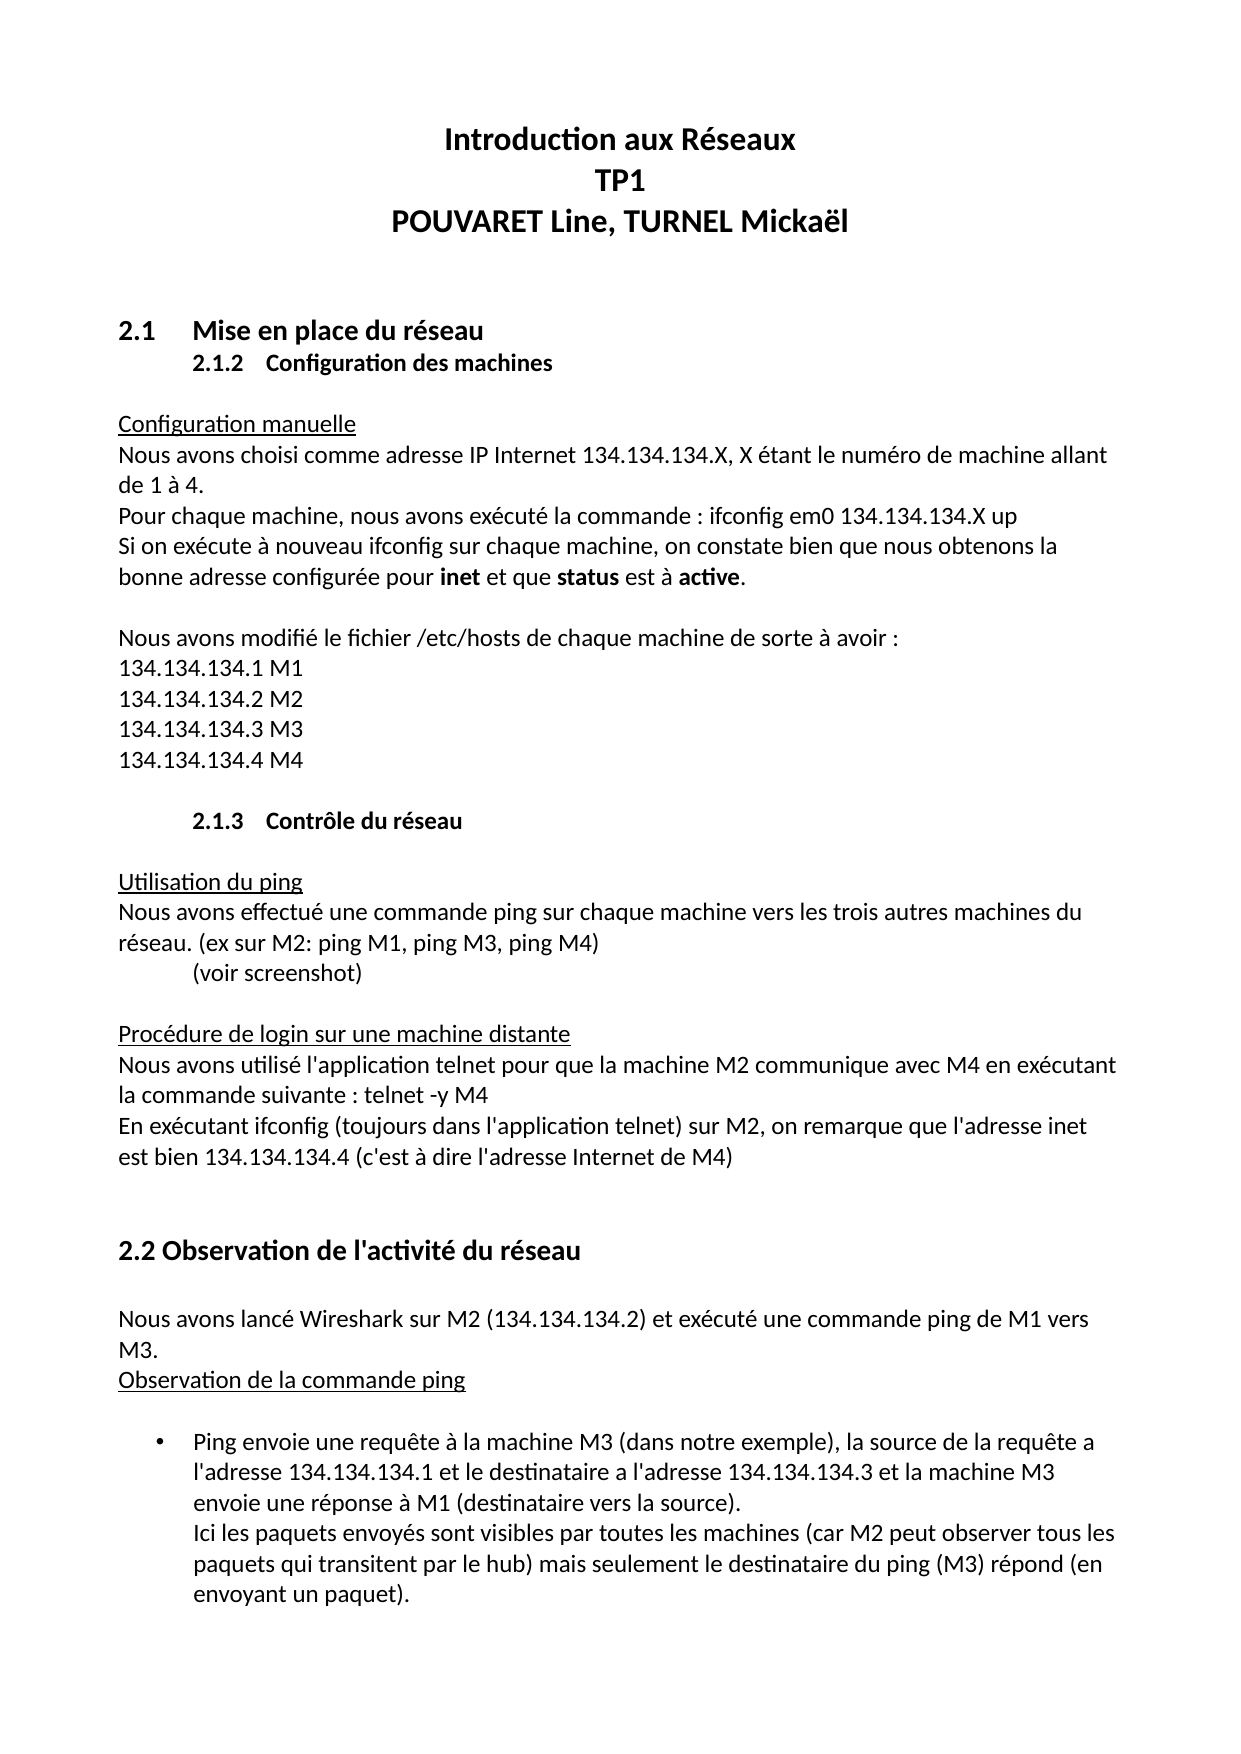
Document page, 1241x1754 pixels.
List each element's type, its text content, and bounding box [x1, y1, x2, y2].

text Pour chaque machine, nous avons exécuté la commande : ifconfig em0 134.134.134.X up [118, 500, 1122, 530]
list Ping envoie une requête à la machine M3 (dans notre exemple), la source de la requête a l'adresse 134.134.134.1 et le destinataire a l'adresse 134.134.134.3 et la machine M3 envoie une réponse à M1 (destinataire vers la source). [156, 1426, 1122, 1517]
list Ici les paquets envoyés sont visibles par toutes les machines (car M2 peut observer tous les paquets qui transitent par le hub) mais seulement le destinataire du ping (M3) répond (en envoyant un paquet). [156, 1517, 1122, 1609]
text En exécutant ifconfig (toujours dans l'application telnet) sur M2, on remarque que l'adresse inet est bien 134.134.134.4 (c'est à dire l'adresse Internet de M4) [118, 1110, 1122, 1171]
text Procédure de login sur une machine distante [118, 1019, 1122, 1049]
text 134.134.134.2 M2 [118, 683, 1122, 713]
text 2.1.3 Contrôle du réseau [118, 805, 1122, 836]
text 2.1.2 Configuration des machines [118, 347, 1122, 378]
text 134.134.134.4 M4 [118, 744, 1122, 774]
text TP1 [118, 159, 1122, 199]
text Introduction aux Réseaux [118, 118, 1122, 159]
text 2.2 Observation de l'activité du réseau [118, 1232, 1122, 1268]
text Utilisation du ping [118, 866, 1122, 897]
text Nous avons effectué une commande ping sur chaque machine vers les trois autres machines du réseau. (ex sur M2: ping M1, ping M3, ping M4) [118, 897, 1122, 958]
text 2.1 Mise en place du réseau [118, 312, 1122, 347]
text Nous avons lancé Wireshark sur M2 (134.134.134.2) et exécuté une commande ping de M1 vers M3. [118, 1303, 1122, 1364]
text 134.134.134.3 M3 [118, 713, 1122, 744]
text POUVARET Line, TURNEL Mickaël [118, 199, 1122, 240]
text 134.134.134.1 M1 [118, 652, 1122, 683]
text Nous avons utilisé l'application telnet pour que la machine M2 communique avec M4 en exécutant la commande suivante : telnet -y M4 [118, 1049, 1122, 1110]
text Configuration manuelle [118, 408, 1122, 439]
text Nous avons choisi comme adresse IP Internet 134.134.134.X, X étant le numéro de machine allant de 1 à 4. [118, 439, 1122, 500]
text (voir screenshot) [118, 958, 1122, 988]
text Observation de la commande ping [118, 1364, 1122, 1395]
text Si on exécute à nouveau ifconfig sur chaque machine, on constate bien que nous obtenons la bonne adresse configurée pour inet et que status est à active. [118, 530, 1122, 591]
text Nous avons modifié le fichier /etc/hosts de chaque machine de sorte à avoir : [118, 622, 1122, 652]
